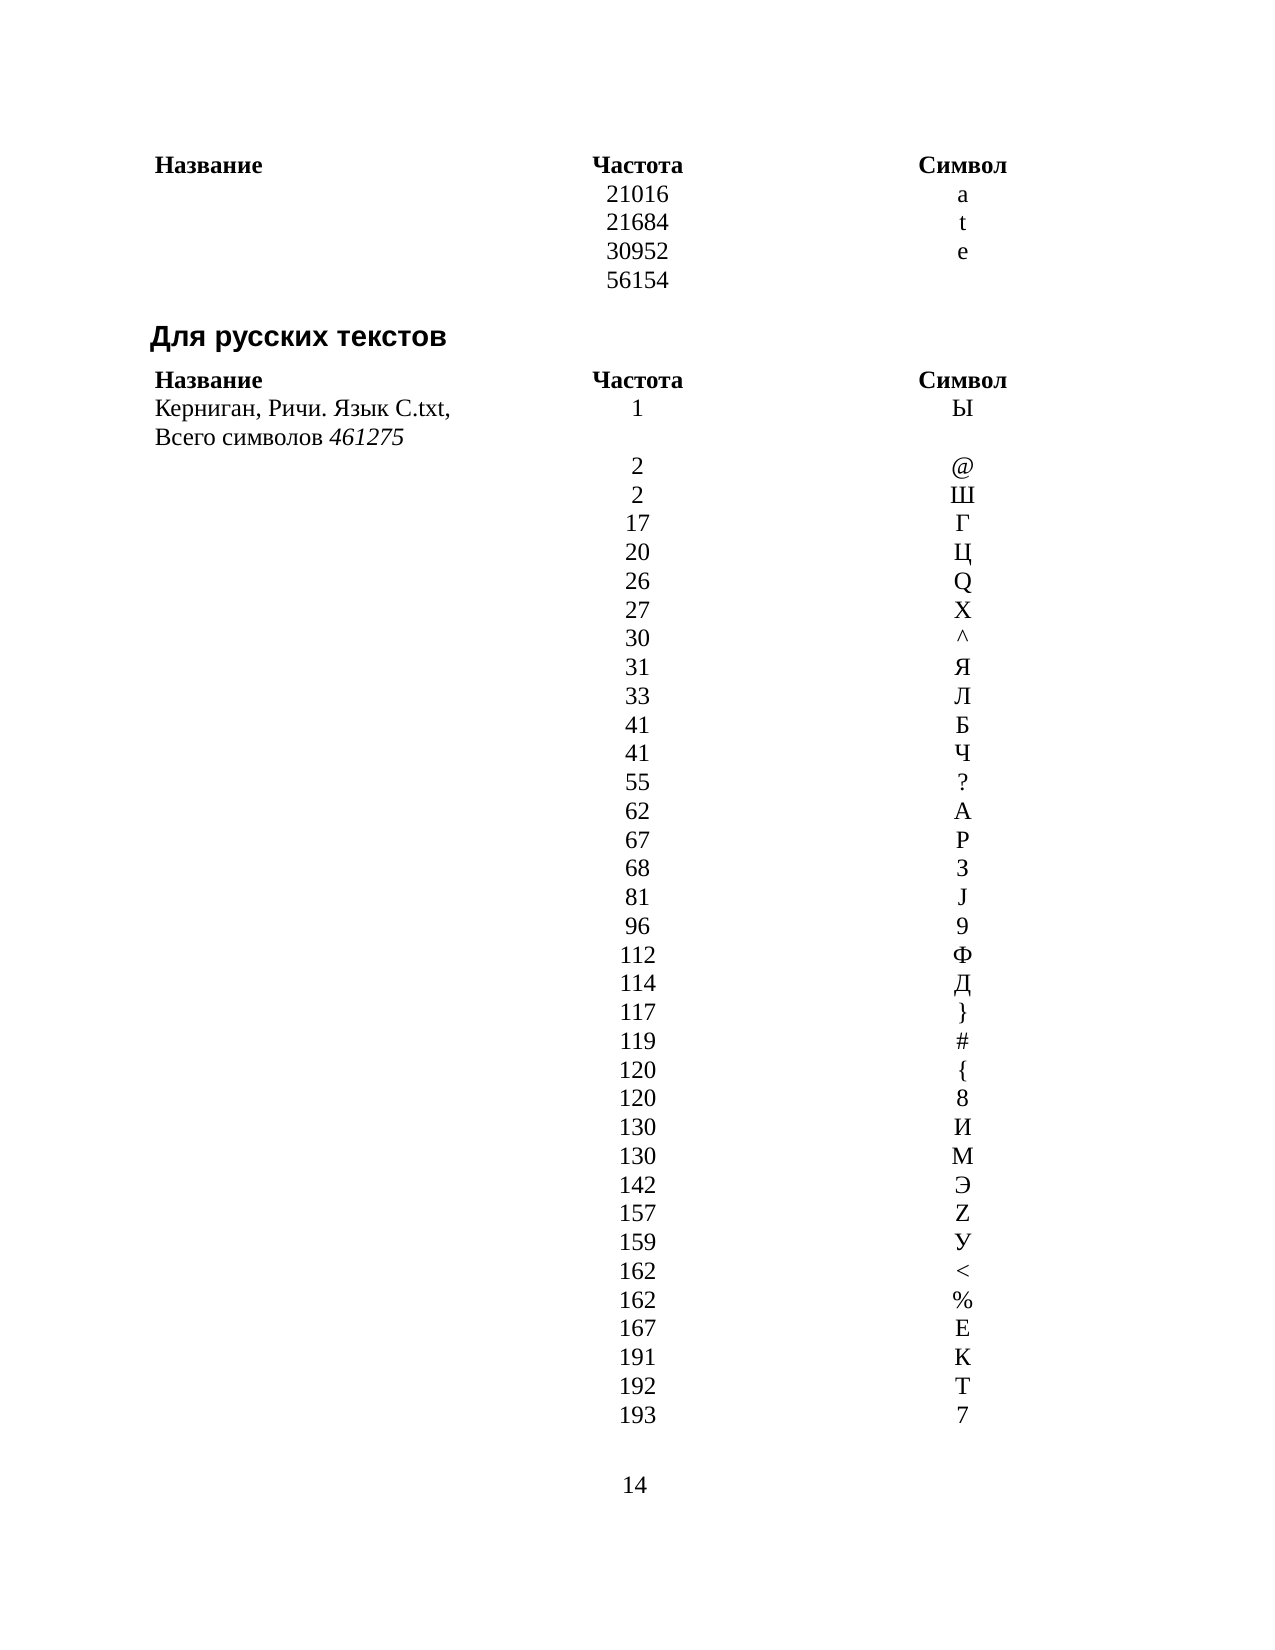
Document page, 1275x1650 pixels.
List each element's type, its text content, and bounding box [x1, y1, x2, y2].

table_cell @ [800, 451, 1125, 480]
table_cell 27 [475, 595, 800, 623]
table_cell 159 [475, 1227, 800, 1256]
table_header Название [150, 365, 475, 393]
table_cell 120 [475, 1084, 800, 1112]
table_cell 2 [475, 480, 800, 508]
table_cell [150, 710, 475, 738]
table_cell 31 [475, 652, 800, 681]
table_cell 68 [475, 854, 800, 882]
table_cell 142 [475, 1170, 800, 1198]
table_cell { [800, 1055, 1125, 1083]
table_cell Ы [800, 394, 1125, 451]
table_cell 191 [475, 1342, 800, 1371]
table_cell [150, 1285, 475, 1313]
table_cell Б [800, 710, 1125, 738]
table_cell [150, 681, 475, 710]
table_cell 130 [475, 1141, 800, 1170]
table_cell [150, 208, 475, 236]
table_cell 33 [475, 681, 800, 710]
table_cell 192 [475, 1371, 800, 1400]
table_cell [150, 1342, 475, 1371]
table_cell ? [800, 767, 1125, 796]
table_cell К [800, 1342, 1125, 1371]
table_cell Х [800, 595, 1125, 623]
table_cell [150, 265, 475, 294]
table_cell 112 [475, 940, 800, 968]
table_cell [150, 1400, 475, 1428]
table_cell А [800, 796, 1125, 825]
table_cell [150, 854, 475, 882]
table_cell 119 [475, 1026, 800, 1055]
table_cell 193 [475, 1400, 800, 1428]
table_cell [150, 911, 475, 940]
table_cell Д [800, 969, 1125, 997]
table_cell 30 [475, 624, 800, 652]
table_header Частота [475, 365, 800, 393]
subtitle Для русских текстов [150, 319, 1125, 352]
table_cell Q [800, 566, 1125, 595]
table_cell 120 [475, 1055, 800, 1083]
table_cell [150, 1112, 475, 1141]
table_cell 162 [475, 1256, 800, 1285]
table_cell М [800, 1141, 1125, 1170]
table_cell J [800, 882, 1125, 911]
table_cell 26 [475, 566, 800, 595]
table_cell Л [800, 681, 1125, 710]
table_cell И [800, 1112, 1125, 1141]
table_header Символ [800, 365, 1125, 393]
table_cell [150, 595, 475, 623]
table_cell [150, 1227, 475, 1256]
table_cell ^ [800, 624, 1125, 652]
table_cell [150, 940, 475, 968]
table_header Частота [475, 150, 800, 179]
table_cell 56154 [475, 265, 800, 294]
table_cell [150, 509, 475, 537]
table_cell [150, 1170, 475, 1198]
table_cell e [800, 236, 1125, 265]
table_cell З [800, 854, 1125, 882]
table_cell [150, 1055, 475, 1083]
table_cell 9 [800, 911, 1125, 940]
table_cell [150, 796, 475, 825]
table_cell < [800, 1256, 1125, 1285]
table_cell 2 [475, 451, 800, 480]
table_cell [150, 1371, 475, 1400]
table_cell 8 [800, 1084, 1125, 1112]
table_cell 20 [475, 537, 800, 566]
table_cell [150, 997, 475, 1026]
table_header Название [150, 150, 475, 179]
table_cell } [800, 997, 1125, 1026]
table_cell [150, 739, 475, 767]
table_cell 167 [475, 1314, 800, 1342]
table_cell 62 [475, 796, 800, 825]
table_cell [150, 480, 475, 508]
table_cell Е [800, 1314, 1125, 1342]
table_cell [150, 1256, 475, 1285]
table_cell [150, 1199, 475, 1227]
table_cell [150, 537, 475, 566]
table_cell [150, 1084, 475, 1112]
table_cell [150, 179, 475, 207]
table_cell 96 [475, 911, 800, 940]
table_cell [150, 236, 475, 265]
table_cell [150, 1314, 475, 1342]
table_cell t [800, 208, 1125, 236]
table_cell [150, 451, 475, 480]
table_cell Ф [800, 940, 1125, 968]
table_cell 30952 [475, 236, 800, 265]
table_cell У [800, 1227, 1125, 1256]
table_cell Ч [800, 739, 1125, 767]
table_cell [150, 767, 475, 796]
table_cell Я [800, 652, 1125, 681]
table_cell Ш [800, 480, 1125, 508]
table_cell 17 [475, 509, 800, 537]
table_cell 21016 [475, 179, 800, 207]
table_cell [150, 652, 475, 681]
table_cell Р [800, 825, 1125, 853]
table_cell 55 [475, 767, 800, 796]
table_cell Ц [800, 537, 1125, 566]
table_cell 41 [475, 739, 800, 767]
table_cell 130 [475, 1112, 800, 1141]
table_header Символ [800, 150, 1125, 179]
table_cell 157 [475, 1199, 800, 1227]
table_cell Г [800, 509, 1125, 537]
table_cell 21684 [475, 208, 800, 236]
table_cell [800, 265, 1125, 294]
table_cell [150, 825, 475, 853]
table_cell 81 [475, 882, 800, 911]
table_cell [150, 1141, 475, 1170]
table_cell [150, 882, 475, 911]
table_cell % [800, 1285, 1125, 1313]
table_cell # [800, 1026, 1125, 1055]
table_cell 7 [800, 1400, 1125, 1428]
table_cell 41 [475, 710, 800, 738]
table_cell [150, 1026, 475, 1055]
table_cell 114 [475, 969, 800, 997]
table_cell Т [800, 1371, 1125, 1400]
table_cell 162 [475, 1285, 800, 1313]
table_cell [150, 969, 475, 997]
table_cell Э [800, 1170, 1125, 1198]
table_cell Керниган, Ричи. Язык C.txt, Всего символов 461275 [150, 394, 475, 451]
table_cell Z [800, 1199, 1125, 1227]
table_cell [150, 566, 475, 595]
table_cell [150, 624, 475, 652]
table_cell 117 [475, 997, 800, 1026]
table_cell 1 [475, 394, 800, 451]
table_cell a [800, 179, 1125, 207]
table_cell 67 [475, 825, 800, 853]
